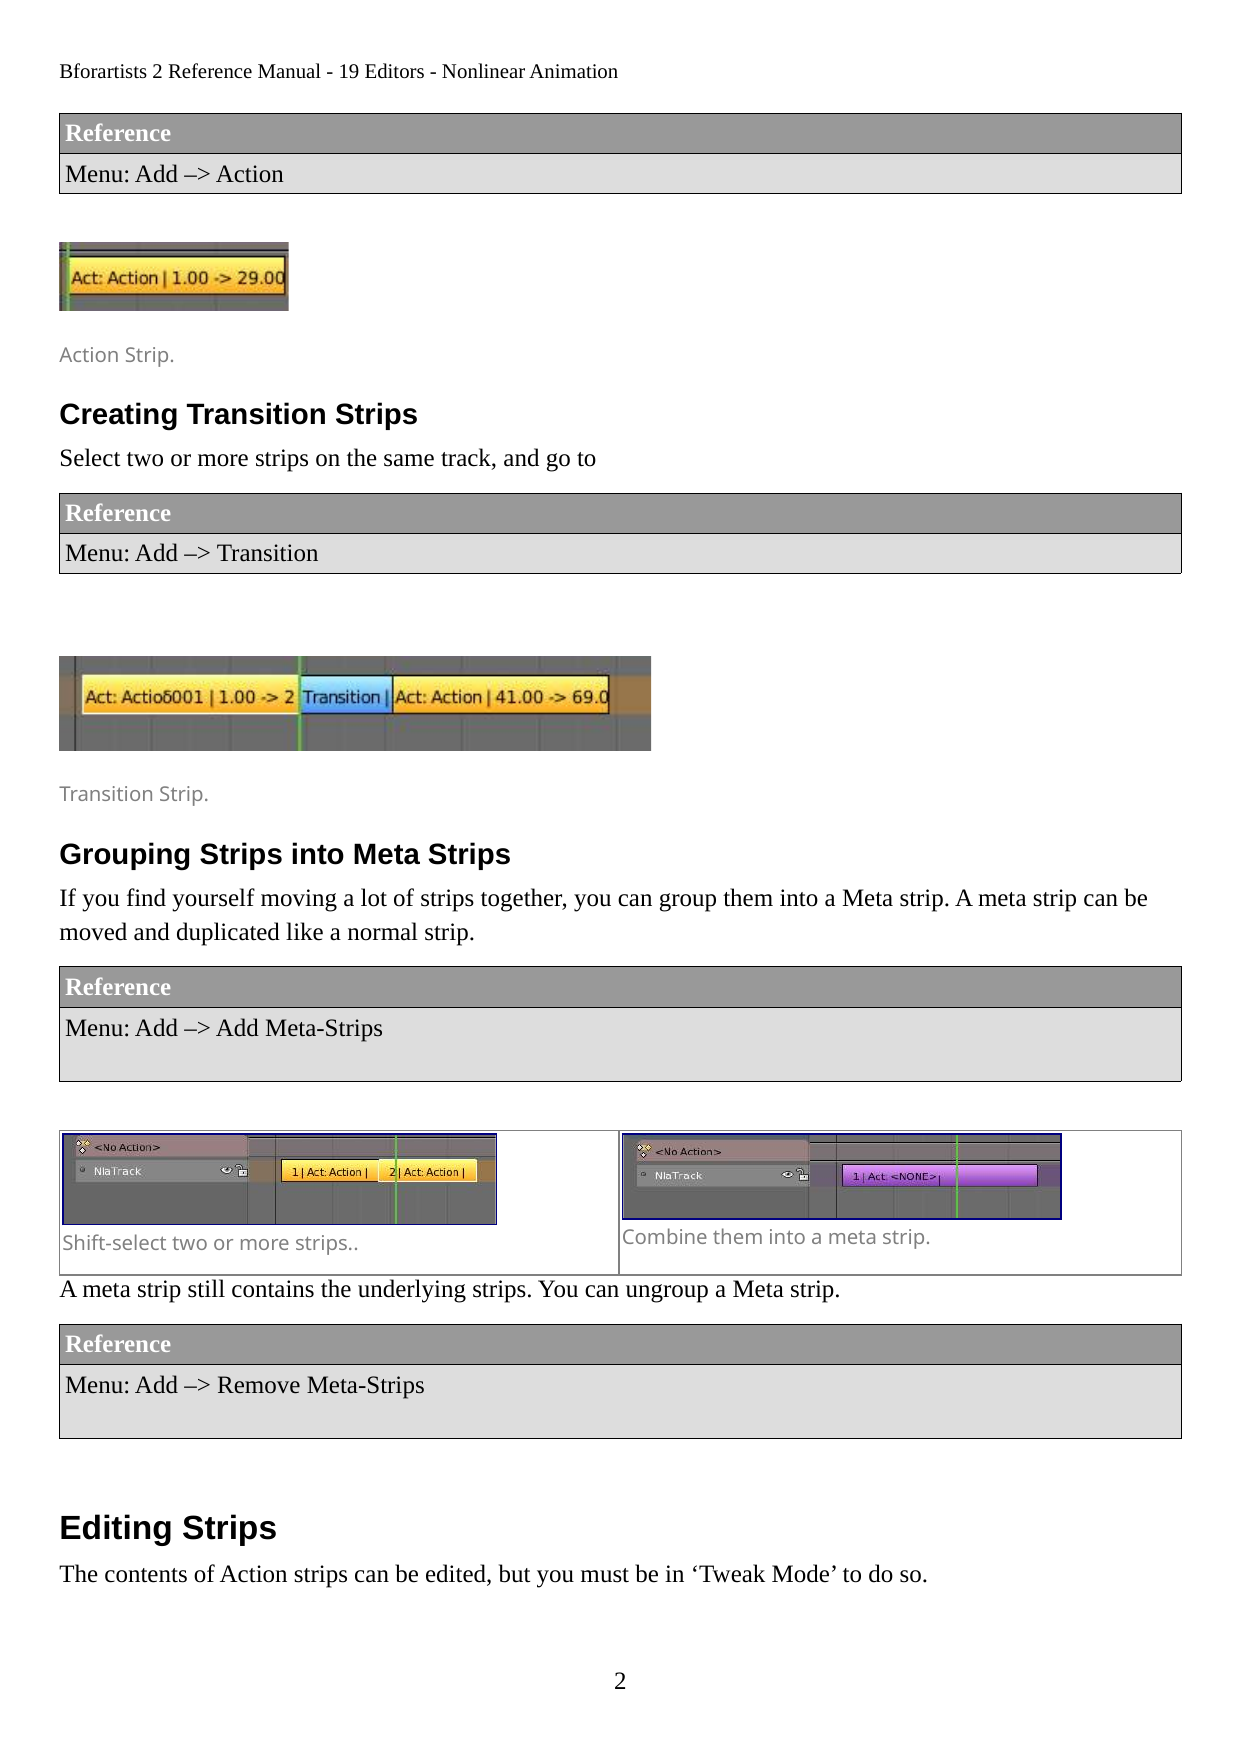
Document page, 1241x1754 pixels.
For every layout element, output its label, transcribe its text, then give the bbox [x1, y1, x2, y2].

picture [59, 242, 289, 311]
table_cell Menu: Add –> Transition [60, 534, 1181, 573]
table_header Shift-select two or more strips.. [60, 1131, 618, 1274]
text Transition Strip. [59, 776, 1181, 807]
table_header Reference [60, 114, 1181, 153]
table_cell Menu: Add –> Add Meta-Strips [60, 1008, 1181, 1081]
table_header Reference [60, 967, 1181, 1007]
table_cell Menu: Add –> Remove Meta-Strips [60, 1365, 1181, 1438]
table_header Combine them into a meta strip. [620, 1131, 1181, 1274]
picture [59, 656, 652, 751]
subtitle Creating Transition Strips [59, 397, 1181, 431]
table_cell Menu: Add –> Action [60, 154, 1181, 193]
subtitle Grouping Strips into Meta Strips [59, 837, 1181, 870]
picture [623, 1135, 1060, 1218]
text The contents of Action strips can be edited, but you must be in ‘Tweak Mode’ to do so. [59, 1559, 1181, 1588]
picture [64, 1135, 496, 1224]
text Select two or more strips on the same track, and go to [59, 443, 1181, 472]
text If you find yourself moving a lot of strips together, you can group them into a Meta strip. A meta strip can be moved and duplicated like a normal strip. [59, 883, 1181, 946]
table_header Reference [60, 1325, 1181, 1364]
text A meta strip still contains the underlying strips. You can ungroup a Meta strip. [59, 1276, 1181, 1303]
table_header Reference [60, 494, 1181, 533]
subtitle Editing Strips [59, 1508, 1181, 1546]
text Action Strip. [59, 337, 1181, 368]
